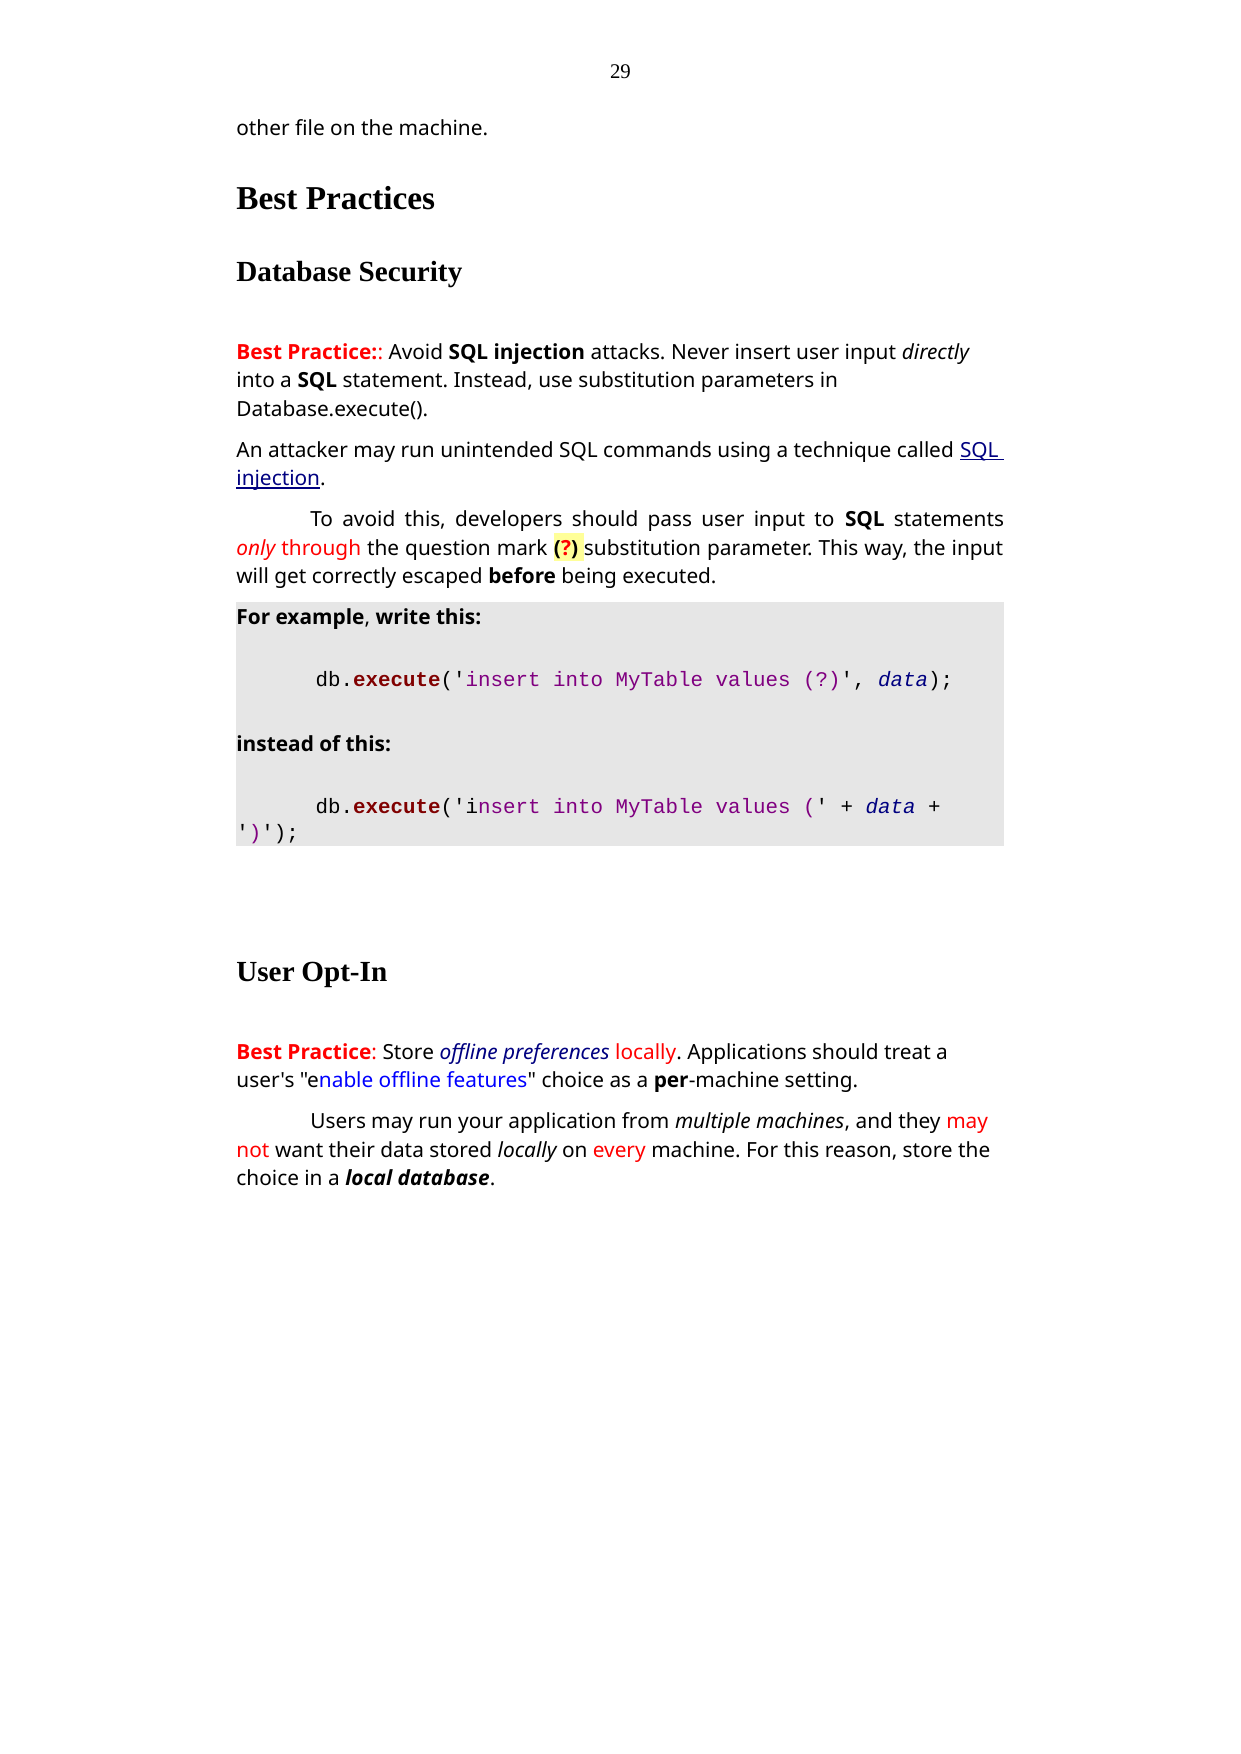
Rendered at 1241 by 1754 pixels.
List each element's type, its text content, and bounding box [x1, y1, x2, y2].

text For example, write this: [236, 602, 1004, 630]
text db.execute('insert into MyTable values (?)', data); [236, 643, 1004, 693]
text Best Practice:: Avoid SQL injection attacks. Never insert user input directly into a SQL statement. Instead, use substitution parameters in Database.execute(). [236, 337, 1004, 422]
text To avoid this, developers should pass user input to SQL statements only through the question mark (?) substitution parameter. This way, the input will get correctly escaped before being executed. [236, 504, 1004, 589]
subtitle Best Practices [236, 178, 1004, 217]
text Best Practice: Store offline preferences locally. Applications should treat a user's "enable offline features" choice as a per-machine setting. [236, 1037, 1004, 1094]
text Users may run your application from multiple machines, and they may not want their data stored locally on every machine. For this reason, store the choice in a local database. [236, 1106, 1004, 1192]
text other file on the machine. [236, 113, 1004, 141]
text An attacker may run unintended SQL commands using a technique called SQL injection. [236, 435, 1004, 492]
text instead of this: [236, 705, 1004, 758]
subtitle User Opt-In [236, 954, 1004, 988]
text db.execute('insert into MyTable values (' + data + ')'); [236, 770, 1004, 846]
subtitle Database Security [236, 254, 1004, 288]
